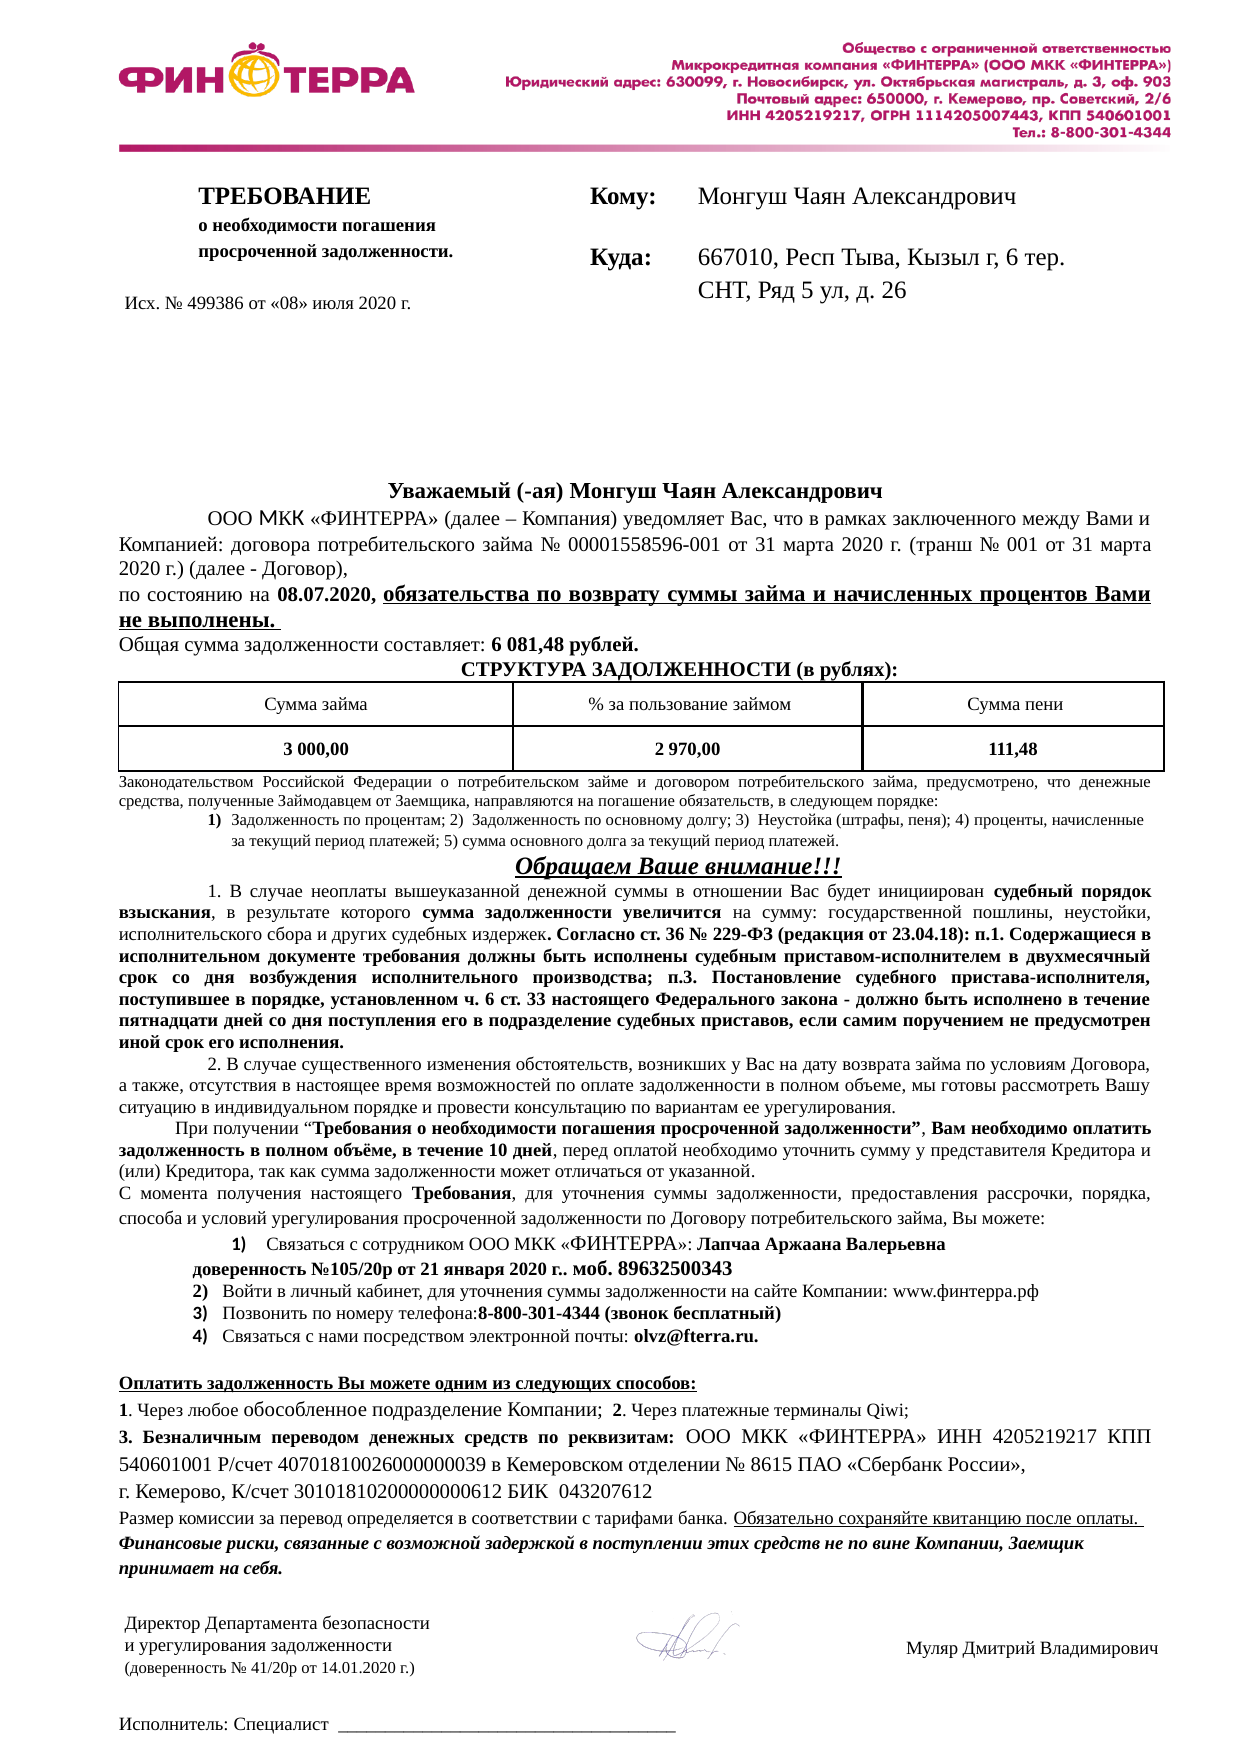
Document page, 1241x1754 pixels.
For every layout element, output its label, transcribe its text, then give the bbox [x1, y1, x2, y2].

text С момента получения настоящего Требования, для уточнения суммы задолженности, предоставления рассрочки, порядка, способа и условий урегулирования просроченной задолженности по Договору потребительского займа, Вы можете: [118, 1182, 1152, 1228]
text 2. В случае существенного изменения обстоятельств, возникших у Вас на дату возврата займа по условиям Договора, а также, отсутствия в настоящее время возможностей по оплате задолженности в полном объеме, мы готовы рассмотреть Вашу ситуацию в индивидуальном порядке и провести консультацию по вариантам ее урегулирования. [118, 1052, 1152, 1117]
list Задолженность по процентам; 2) Задолженность по основному долгу; 3) Неустойка (штрафы, пеня); 4) проценты, начисленные за текущий период платежей; 5) сумма основного долга за текущий период платежей. [207, 810, 1152, 850]
text Размер комиссии за перевод определяется в соответствии с тарифами банка. Обязательно сохраняйте квитанцию после оплаты. Финансовые риски, связанные с возможной задержкой в поступлении этих средств не по вине Компании, Заемщик принимает на себя. [118, 1507, 1152, 1578]
table_header Директор Департамента безопасности и урегулирования задолженности (доверенность № 41/20р от 14.01.2020 г.) [119, 1606, 570, 1688]
list Связаться с нами посредством электронной почты: olvz@fterra.ru. [192, 1324, 1152, 1347]
table_header [1116, 175, 1169, 398]
table_header Кому: [584, 175, 692, 236]
text Общая сумма задолженности составляет: 6 081,48 рублей. [118, 632, 1152, 656]
text Уважаемый (-ая) Монгуш Чаян Александрович [118, 477, 1152, 503]
text Исполнитель: Специалист ____________________________________ [118, 1713, 1152, 1735]
text 1. Через любое обособленное подразделение Компании; 2. Через платежные терминалы Qiwi; [118, 1397, 1152, 1421]
picture [118, 42, 1171, 152]
text 3. Безналичным переводом денежных средств по реквизитам: ООО МКК «ФИНТЕРРА» ИНН 4205219217 КПП 540601001 Р/счет 40701810026000000039 в Кемеровском отделении № 8615 ПАО «Сбербанк России», [118, 1424, 1152, 1476]
table_cell Куда: [584, 236, 692, 398]
table_cell 111,48 [864, 727, 1163, 769]
text Обращаем Ваше внимание!!! [118, 851, 1152, 880]
list Войти в личный кабинет, для уточнения суммы задолженности на сайте Компании: www.финтерра.рф [163, 1279, 1152, 1301]
text 1. В случае неоплаты вышеуказанной денежной суммы в отношении Вас будет инициирован судебный порядок взыскания, в результате которого сумма задолженности увеличится на сумму: государственной пошлины, неустойки, исполнительского сбора и других судебных издержек. Согласно ст. 36 № 229-ФЗ (редакция от 23.04.18): п.1. Содержащиеся в исполнительном документе требования должны быть исполнены судебным приставом-исполнителем в двухмесячный срок со дня возбуждения исполнительного производства; п.3. Постановление судебного пристава-исполнителя, поступившее в порядке, установленном ч. 6 ст. 33 настоящего Федерального закона - должно быть исполнено в течение пятнадцати дней со дня поступления его в подразделение судебных приставов, если самим поручением не предусмотрен иной срок его исполнения. [118, 880, 1152, 1052]
table_header % за пользование займом [514, 683, 861, 725]
table_cell 667010, Респ Тыва, Кызыл г, 6 тер. СНТ, Ряд 5 ул, д. 26 [692, 236, 1116, 398]
table_header ТРЕБОВАНИЕ о необходимости погашения просроченной задолженности. Исх. № 499386 от «08» июля 2020 г. [119, 175, 584, 398]
table_header Сумма займа [119, 683, 512, 725]
table_header Монгуш Чаян Александрович [692, 175, 1116, 236]
list Связаться с сотрудником ООО МКК «ФИНТЕРРА»: Лапчаа Аржаана Валерьевна [193, 1231, 1152, 1256]
picture [635, 1611, 742, 1662]
table_cell 2 970,00 [514, 727, 861, 769]
table_cell 3 000,00 [119, 727, 512, 769]
text доверенность №105/20р от 21 января 2020 г.. моб. 89632500343 [192, 1256, 1152, 1279]
text При получении “Требования о необходимости погашения просроченной задолженности”, Вам необходимо оплатить задолженность в полном объёме, в течение 10 дней, перед оплатой необходимо уточнить сумму у представителя Кредитора и (или) Кредитора, так как сумма задолженности может отличаться от указанной. [118, 1117, 1152, 1182]
text ООО МКК «ФИНТЕРРА» (далее – Компания) уведомляет Вас, что в рамках заключенного между Вами и Компанией: договора потребительского займа № 00001558596-001 от 31 марта 2020 г. (транш № 001 от 31 марта 2020 г.) (далее - Договор), [118, 503, 1152, 580]
text г. Кемерово, К/счет 30101810200000000612 БИК 043207612 [118, 1479, 1152, 1503]
table_header Сумма пени [864, 683, 1163, 725]
table_header [570, 1606, 807, 1688]
text Законодательством Российской Федерации о потребительском займе и договором потребительского займа, предусмотрено, что денежные средства, полученные Займодавцем от Заемщика, направляются на погашение обязательств, в следующем порядке: [118, 772, 1152, 810]
text по состоянию на 08.07.2020, обязательства по возврату суммы займа и начисленных процентов Вами не выполнены. [118, 580, 1152, 632]
list Позвонить по номеру телефона:8-800-301-4344 (звонок бесплатный) [192, 1301, 1152, 1324]
table_header Муляр Дмитрий Владимирович [807, 1606, 1164, 1688]
text СТРУКТУРА ЗАДОЛЖЕННОСТИ (в рублях): [118, 656, 1152, 681]
text Оплатить задолженность Вы можете одним из следующих способов: [118, 1372, 1152, 1393]
